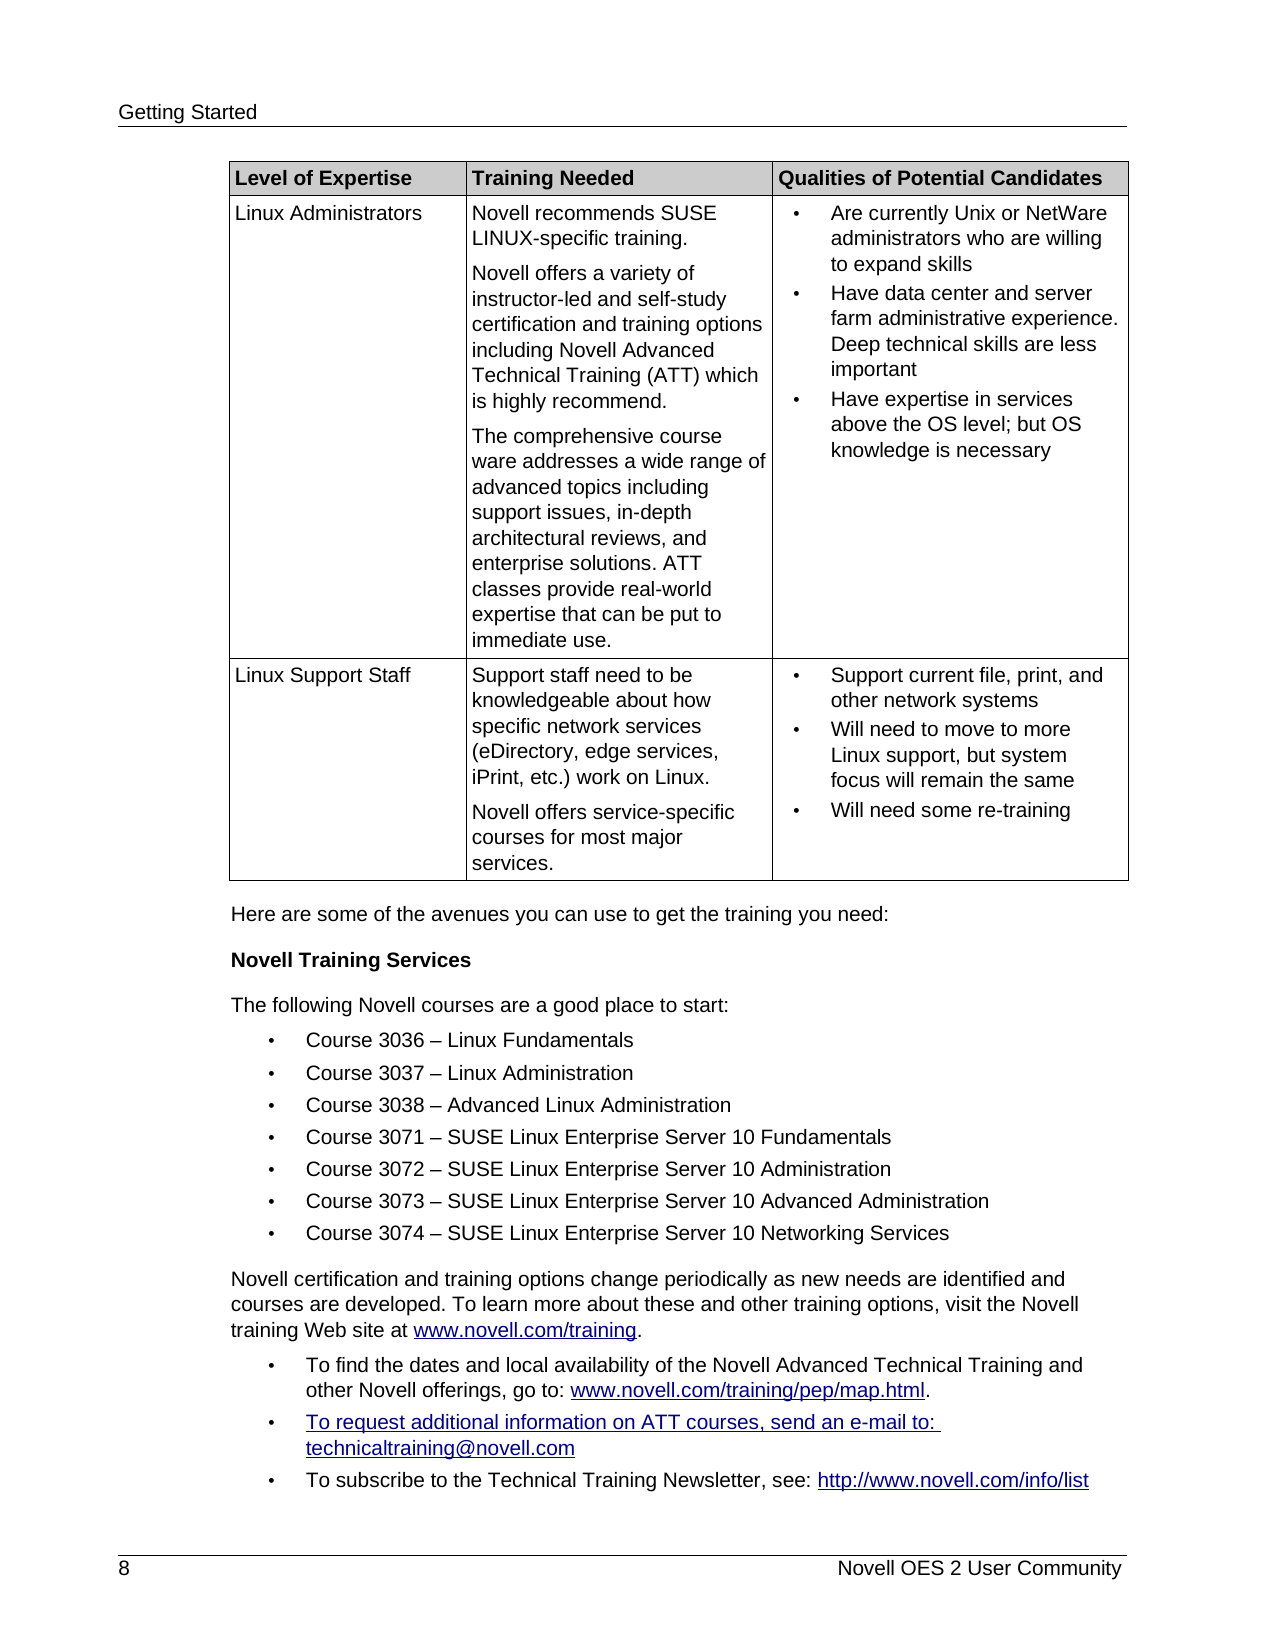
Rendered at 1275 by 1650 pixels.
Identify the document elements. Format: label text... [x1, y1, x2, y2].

list Course 3071 – SUSE Linux Enterprise Server 10 Fundamentals [268, 1125, 1127, 1149]
table_header Qualities of Potential Candidates [773, 162, 1128, 195]
table_cell Linux Administrators [230, 196, 466, 658]
text Novell Training Services [231, 948, 1127, 972]
list Course 3037 – Linux Administration [268, 1061, 1127, 1084]
list To subscribe to the Technical Training Newsletter, see: http://www.novell.com/info/list [268, 1468, 1127, 1492]
list To find the dates and local availability of the Novell Advanced Technical Training and other Novell offerings, go to: www.novell.com/training/pep/map.html. [268, 1353, 1127, 1402]
table_cell Support current file, print, and other network systems Will need to move to more Linux support, but system focus will remain the same Will need some re-training [773, 659, 1128, 880]
table_header Training Needed [467, 162, 772, 195]
table_cell Novell recommends SUSE LINUX-specific training. Novell offers a variety of instructor-led and self-study certification and training options including Novell Advanced Technical Training (ATT) which is highly recommend. The comprehensive course ware addresses a wide range of advanced topics including support issues, in-depth architectural reviews, and enterprise solutions. ATT classes provide real-world expertise that can be put to immediate use. [467, 196, 772, 658]
list Course 3073 – SUSE Linux Enterprise Server 10 Advanced Administration [268, 1189, 1127, 1213]
text Here are some of the avenues you can use to get the training you need: [231, 903, 1127, 926]
list Course 3074 – SUSE Linux Enterprise Server 10 Networking Services [268, 1222, 1127, 1245]
text The following Novell courses are a good place to start: [231, 994, 1127, 1017]
list Course 3036 – Linux Fundamentals [268, 1029, 1127, 1052]
list To request additional information on ATT courses, send an e-mail to: technicaltraining@novell.com [268, 1411, 1127, 1460]
text Novell certification and training options change periodically as new needs are identified and courses are developed. To learn more about these and other training options, visit the Novell training Web site at www.novell.com/training. [231, 1267, 1127, 1342]
list Course 3038 – Advanced Linux Administration [268, 1093, 1127, 1117]
table_cell Support staff need to be knowledgeable about how specific network services (eDirectory, edge services, iPrint, etc.) work on Linux. Novell offers service-specific courses for most major services. [467, 659, 772, 880]
table_header Level of Expertise [230, 162, 466, 195]
table_cell Linux Support Staff [230, 659, 466, 880]
table_cell Are currently Unix or NetWare administrators who are willing to expand skills Have data center and server farm administrative experience. Deep technical skills are less important Have expertise in services above the OS level; but OS knowledge is necessary [773, 196, 1128, 658]
list Course 3072 – SUSE Linux Enterprise Server 10 Administration [268, 1157, 1127, 1181]
